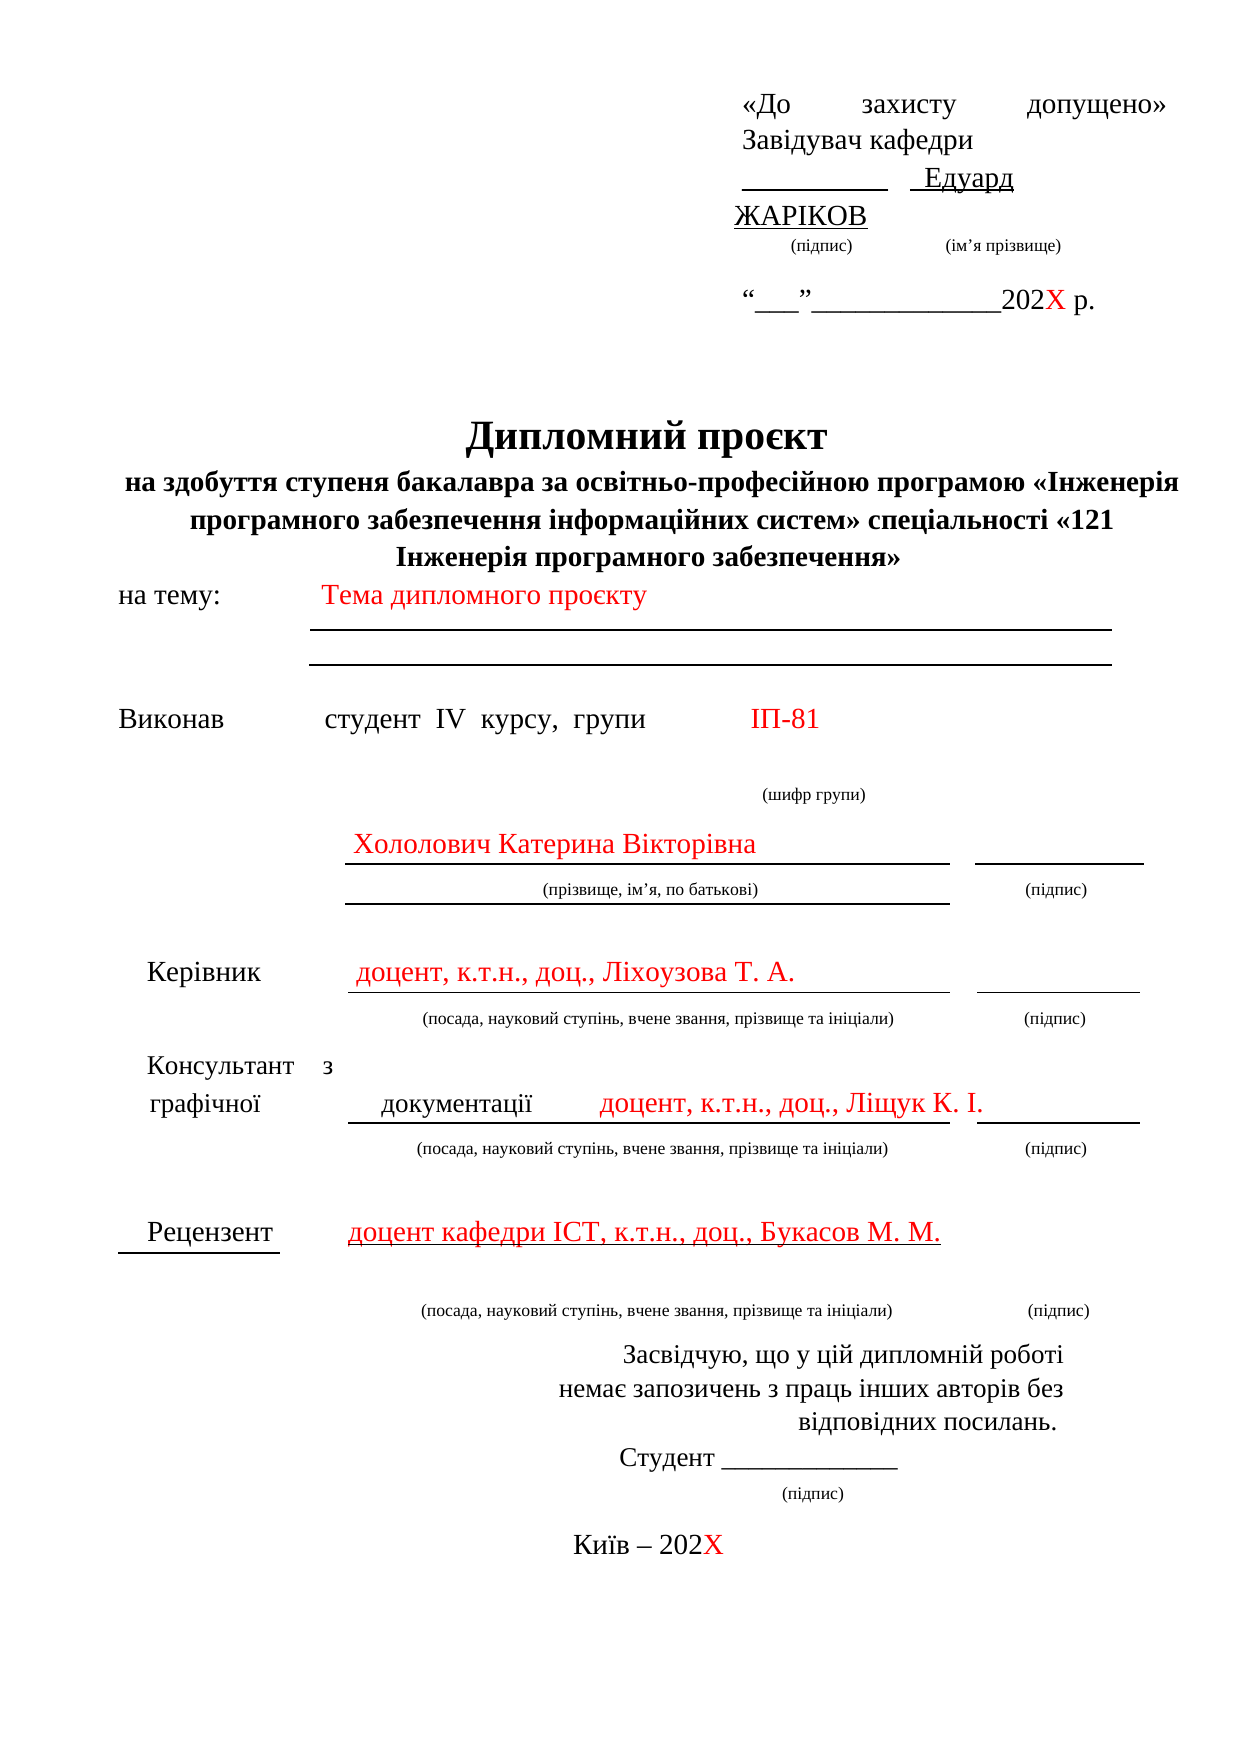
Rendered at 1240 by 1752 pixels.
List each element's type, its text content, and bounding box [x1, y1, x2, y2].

text (посада, науковий ступінь, вчене звання, прізвище та ініціали) (підпис) [118, 1129, 1183, 1161]
text Консультант з [118, 1049, 1183, 1080]
text Хололович Катерина Вікторівна [118, 826, 1183, 859]
text (підпис) [449, 1474, 1183, 1505]
table_header Тема дипломного проєкту [294, 577, 728, 629]
table_cell [728, 666, 1112, 701]
table_cell ІП-81 [728, 701, 1112, 737]
table_header на тему: [118, 577, 294, 629]
text Дипломний проєкт [120, 410, 1183, 458]
table_cell студент IV курсу, групи [294, 701, 728, 737]
text Студент _____________ [341, 1441, 1183, 1472]
text графічної документації доцент, к.т.н., доц., Ліщук К. І. [149, 1085, 1183, 1118]
text на здобуття ступеня бакалавра за освітньо-професійною програмою «Інженерія програмного забезпечення інформаційних систем» спеціальності «121 Інженерія програмного забезпечення» [122, 464, 1182, 573]
text Рецензент доцент кафедри ІСТ, к.т.н., доц., Букасов М. М. [118, 1214, 1183, 1248]
text «До захисту допущено» Завідувач кафедри [742, 86, 1167, 156]
text (посада, науковий ступінь, вчене звання, прізвище та ініціали) (підпис) [118, 1291, 1183, 1322]
text Київ – 202Х [457, 1527, 847, 1561]
text (підпис) (ім’я прізвище) [742, 234, 1171, 255]
text Засвідчую, що у цій дипломній роботі немає запозичень з праць інших авторів без відповідних посилань. [556, 1338, 1064, 1436]
text (прізвище, ім’я, по батькові) (підпис) [118, 871, 1183, 902]
table_cell [728, 631, 1112, 664]
table_cell [118, 629, 294, 701]
table_cell [294, 629, 728, 701]
text Керівник доцент, к.т.н., доц., Ліхоузова Т. А. [118, 954, 1183, 988]
table_header [728, 577, 1112, 629]
text (шифр групи) [118, 776, 1183, 807]
text ЖАРІКОВ [433, 198, 1183, 232]
text (посада, науковий ступінь, вчене звання, прізвище та ініціали) (підпис) [118, 999, 1183, 1030]
text “___”_____________202Х р. [742, 282, 1180, 315]
text __________ Едуард [742, 160, 1154, 194]
table_cell Виконав [118, 701, 294, 737]
